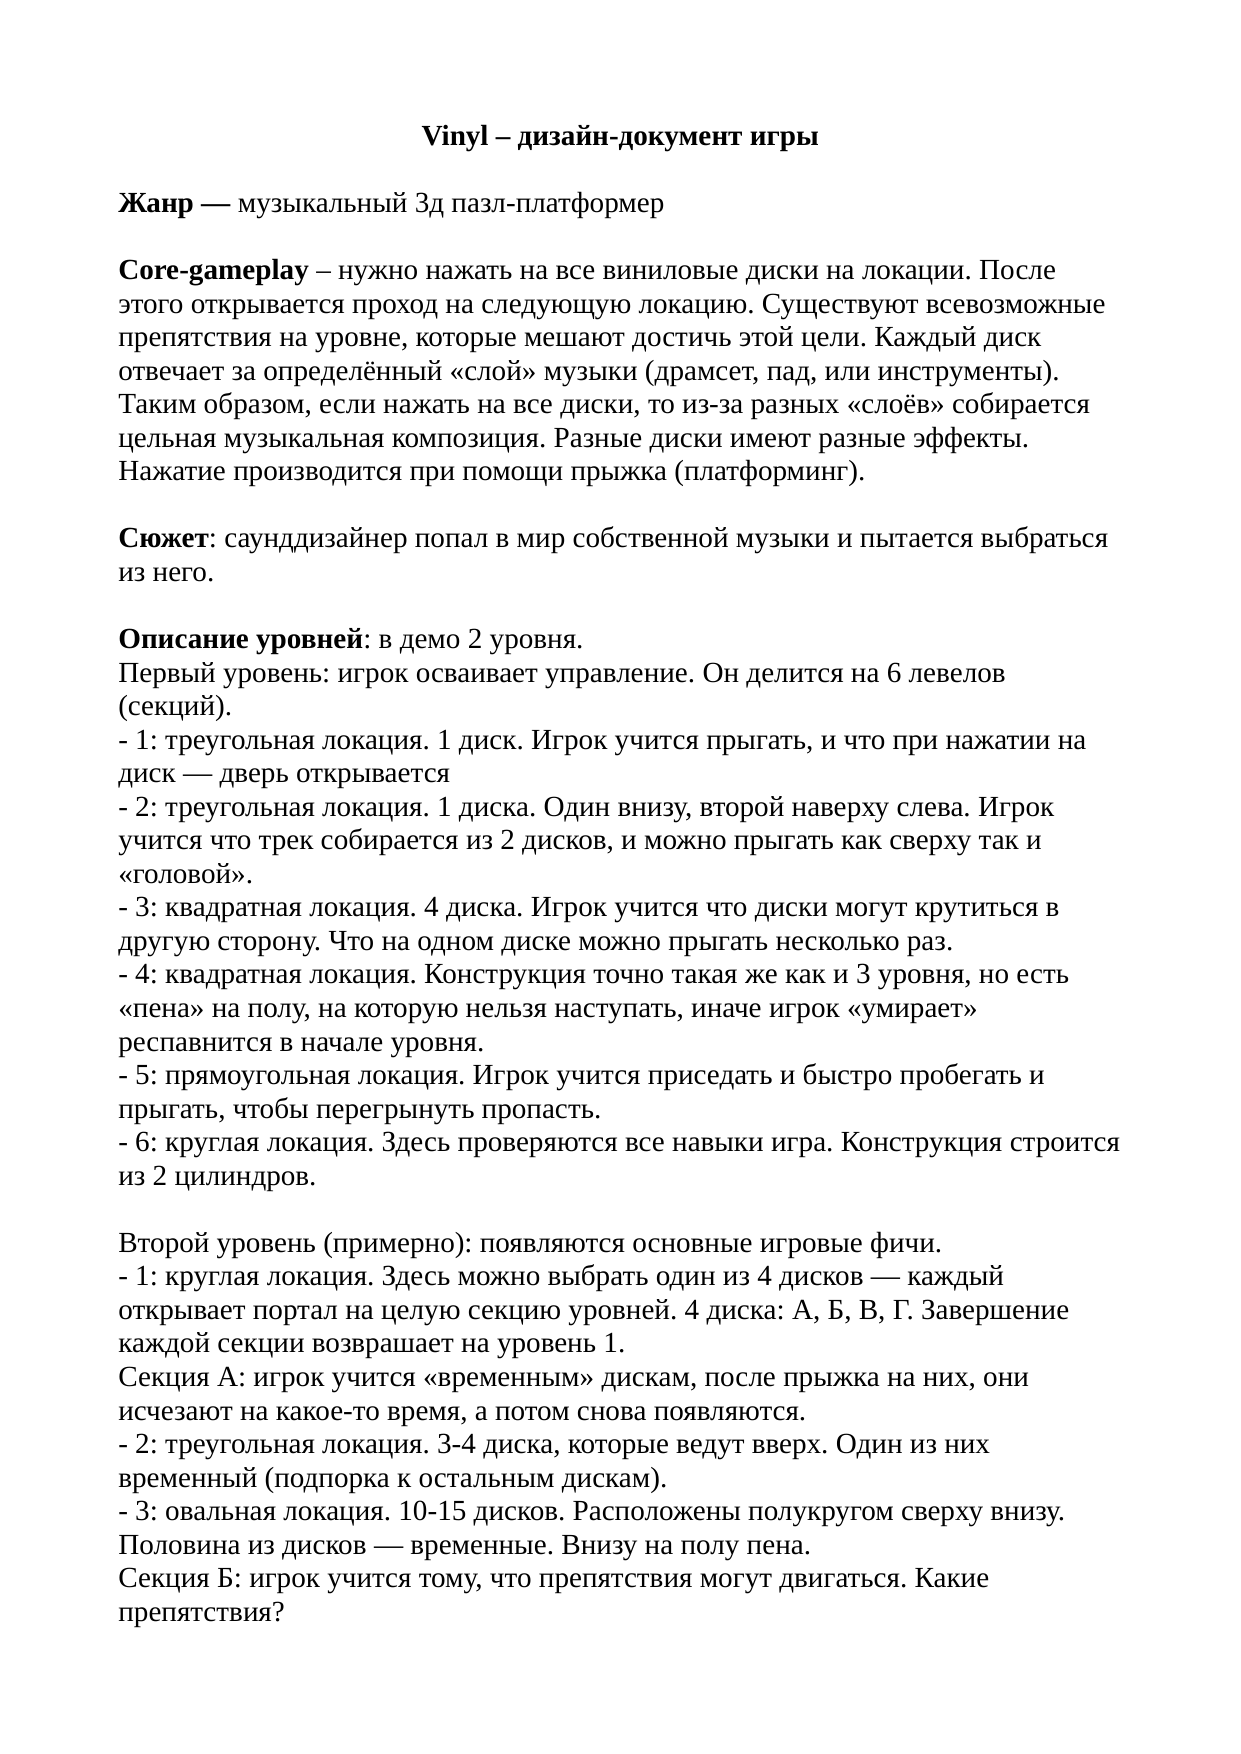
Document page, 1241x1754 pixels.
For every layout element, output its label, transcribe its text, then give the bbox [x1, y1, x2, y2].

text - 3: квадратная локация. 4 диска. Игрок учится что диски могут крутиться в другую сторону. Что на одном диске можно прыгать несколько раз. [118, 889, 1122, 957]
text - 4: квадратная локация. Конструкция точно такая же как и 3 уровня, но есть «пена» на полу, на которую нельзя наступать, иначе игрок «умирает» респавнится в начале уровня. [118, 957, 1122, 1057]
text - 1: треугольная локация. 1 диск. Игрок учится прыгать, и что при нажатии на диск — дверь открывается [118, 722, 1122, 789]
text Сюжет: саунддизайнер попал в мир собственной музыки и пытается выбраться из него. [118, 521, 1122, 588]
text Первый уровень: игрок осваивает управление. Он делится на 6 левелов (секций). [118, 655, 1122, 722]
text - 2: треугольная локация. 1 диска. Один внизу, второй наверху слева. Игрок учится что трек собирается из 2 дисков, и можно прыгать как сверху так и «головой». [118, 789, 1122, 889]
text Vinyl – дизайн-документ игры [118, 118, 1122, 152]
text - 6: круглая локация. Здесь проверяются все навыки игра. Конструкция строится из 2 цилиндров. [118, 1124, 1122, 1191]
text - 5: прямоугольная локация. Игрок учится приседать и быстро пробегать и прыгать, чтобы перегрынуть пропасть. [118, 1057, 1122, 1124]
text - 1: круглая локация. Здесь можно выбрать один из 4 дисков — каждый открывает портал на целую секцию уровней. 4 диска: А, Б, В, Г. Завершение каждой секции возврашает на уровень 1. [118, 1258, 1122, 1359]
text Секция А: игрок учится «временным» дискам, после прыжка на них, они исчезают на какое-то время, а потом снова появляются. [118, 1359, 1122, 1426]
text - 3: овальная локация. 10-15 дисков. Расположены полукругом сверху внизу. Половина из дисков — временные. Внизу на полу пена. [118, 1493, 1122, 1560]
text Core-gameplay – нужно нажать на все виниловые диски на локации. После этого открывается проход на следующую локацию. Существуют всевозможные препятствия на уровне, которые мешают достичь этой цели. Каждый диск отвечает за определённый «слой» музыки (драмсет, пад, или инструменты). Таким образом, если нажать на все диски, то из-за разных «слоёв» собирается цельная музыкальная композиция. Разные диски имеют разные эффекты. Нажатие производится при помощи прыжка (платформинг). [118, 252, 1122, 487]
text Жанр — музыкальный 3д пазл-платформер [118, 185, 1122, 219]
text Второй уровень (примерно): появляются основные игровые фичи. [118, 1225, 1122, 1258]
text Секция Б: игрок учится тому, что препятствия могут двигаться. Какие препятствия? [118, 1560, 1122, 1627]
text - 2: треугольная локация. 3-4 диска, которые ведут вверх. Один из них временный (подпорка к остальным дискам). [118, 1426, 1122, 1493]
text Описание уровней: в демо 2 уровня. [118, 621, 1122, 655]
